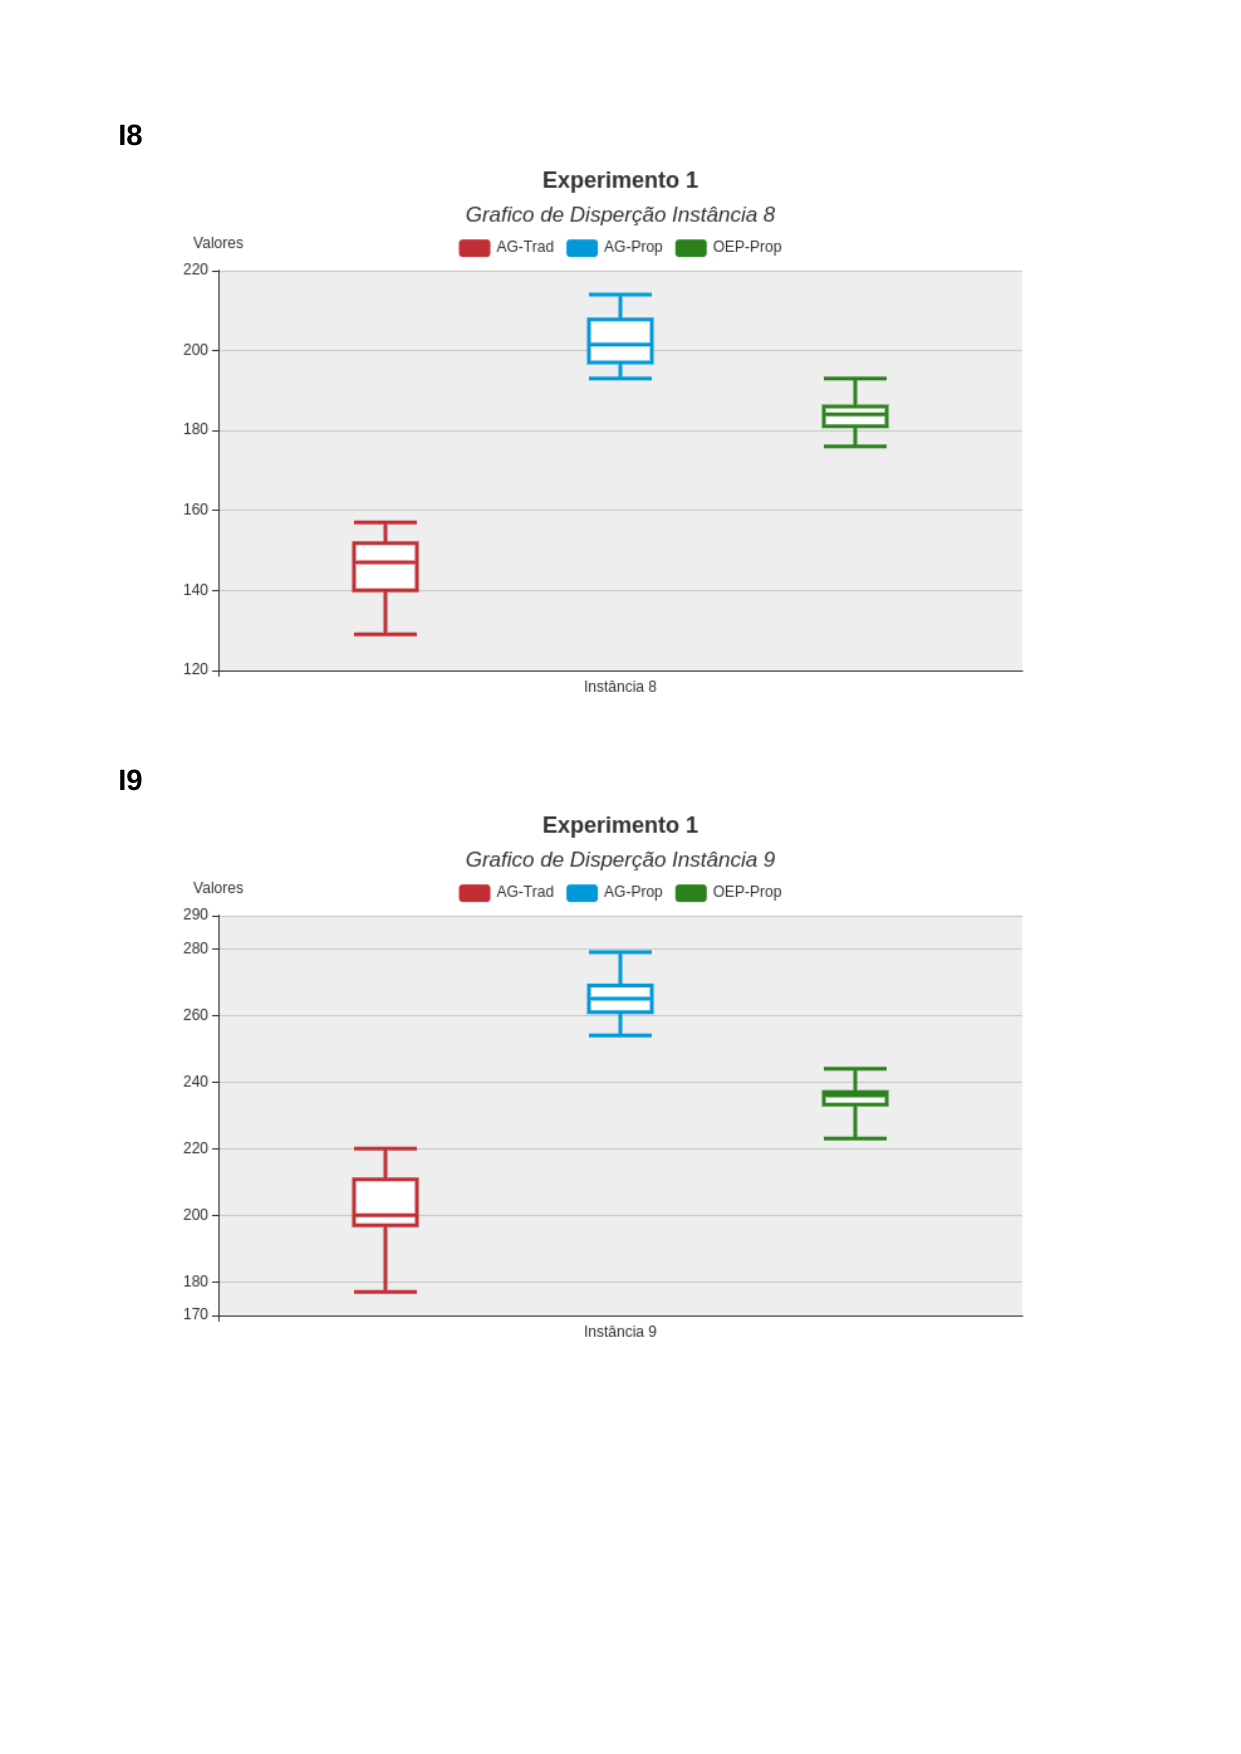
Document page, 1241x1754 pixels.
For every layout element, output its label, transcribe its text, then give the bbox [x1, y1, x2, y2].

subtitle I9 [118, 763, 1122, 797]
picture [118, 164, 1123, 697]
picture [118, 809, 1123, 1342]
subtitle I8 [118, 118, 1122, 152]
